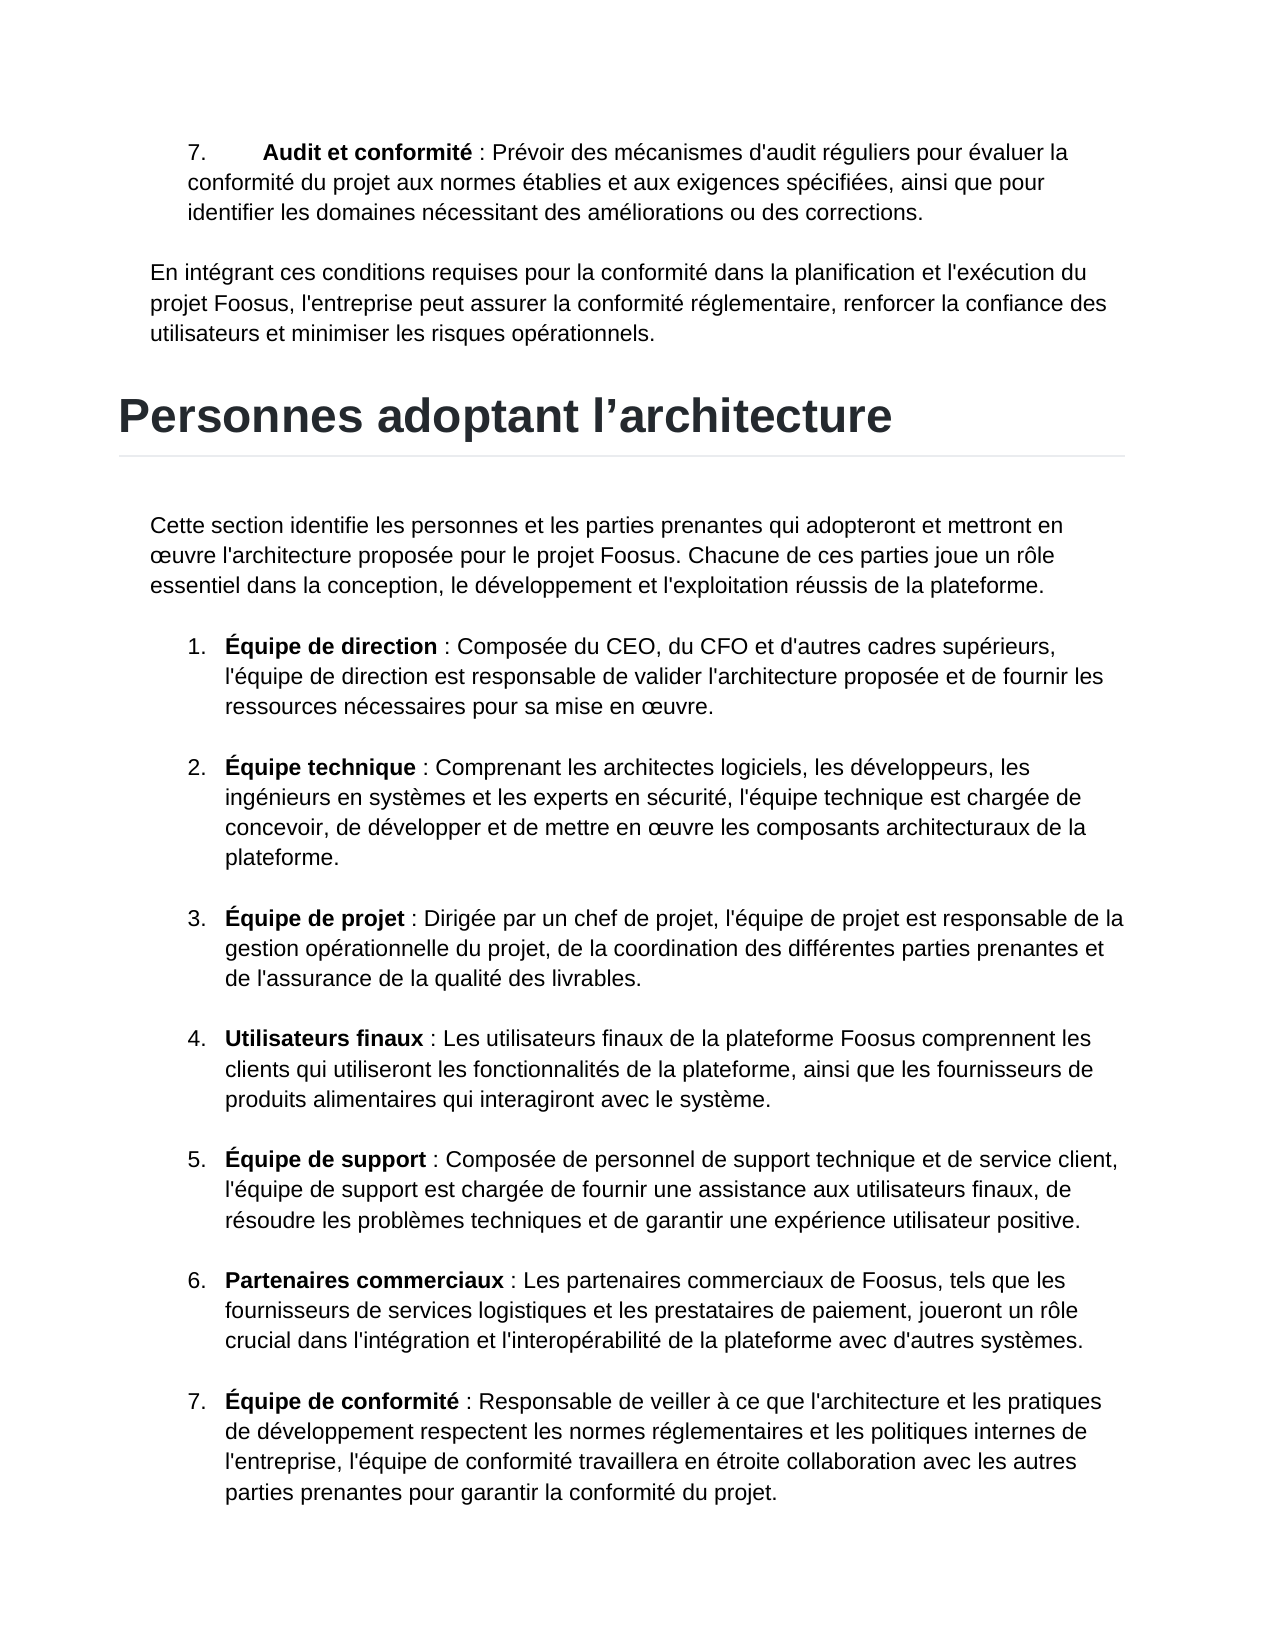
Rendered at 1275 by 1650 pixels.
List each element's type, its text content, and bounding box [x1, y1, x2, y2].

list Équipe de conformité : Responsable de veiller à ce que l'architecture et les pratiques de développement respectent les normes réglementaires et les politiques internes de l'entreprise, l'équipe de conformité travaillera en étroite collaboration avec les autres parties prenantes pour garantir la conformité du projet. [187, 1388, 1125, 1505]
subtitle Personnes adoptant l’architecture [119, 387, 1125, 455]
text Cette section identifie les personnes et les parties prenantes qui adopteront et mettront en œuvre l'architecture proposée pour le projet Foosus. Chacune de ces parties joue un rôle essentiel dans la conception, le développement et l'exploitation réussis de la plateforme. [150, 512, 1125, 599]
text En intégrant ces conditions requises pour la conformité dans la planification et l'exécution du projet Foosus, l'entreprise peut assurer la conformité réglementaire, renforcer la confiance des utilisateurs et minimiser les risques opérationnels. [150, 259, 1125, 346]
list Utilisateurs finaux : Les utilisateurs finaux de la plateforme Foosus comprennent les clients qui utiliseront les fonctionnalités de la plateforme, ainsi que les fournisseurs de produits alimentaires qui interagiront avec le système. [187, 1025, 1125, 1112]
list Partenaires commerciaux : Les partenaires commerciaux de Foosus, tels que les fournisseurs de services logistiques et les prestataires de paiement, joueront un rôle crucial dans l'intégration et l'interopérabilité de la plateforme avec d'autres systèmes. [187, 1267, 1125, 1354]
list Équipe de support : Composée de personnel de support technique et de service client, l'équipe de support est chargée de fournir une assistance aux utilisateurs finaux, de résoudre les problèmes techniques et de garantir une expérience utilisateur positive. [187, 1146, 1125, 1233]
list Audit et conformité : Prévoir des mécanismes d'audit réguliers pour évaluer la conformité du projet aux normes établies et aux exigences spécifiées, ainsi que pour identifier les domaines nécessitant des améliorations ou des corrections. [187, 138, 1125, 225]
list Équipe de direction : Composée du CEO, du CFO et d'autres cadres supérieurs, l'équipe de direction est responsable de valider l'architecture proposée et de fournir les ressources nécessaires pour sa mise en œuvre. [187, 633, 1125, 719]
list Équipe technique : Comprenant les architectes logiciels, les développeurs, les ingénieurs en systèmes et les experts en sécurité, l'équipe technique est chargée de concevoir, de développer et de mettre en œuvre les composants architecturaux de la plateforme. [187, 753, 1125, 871]
list Équipe de projet : Dirigée par un chef de projet, l'équipe de projet est responsable de la gestion opérationnelle du projet, de la coordination des différentes parties prenantes et de l'assurance de la qualité des livrables. [187, 904, 1125, 991]
